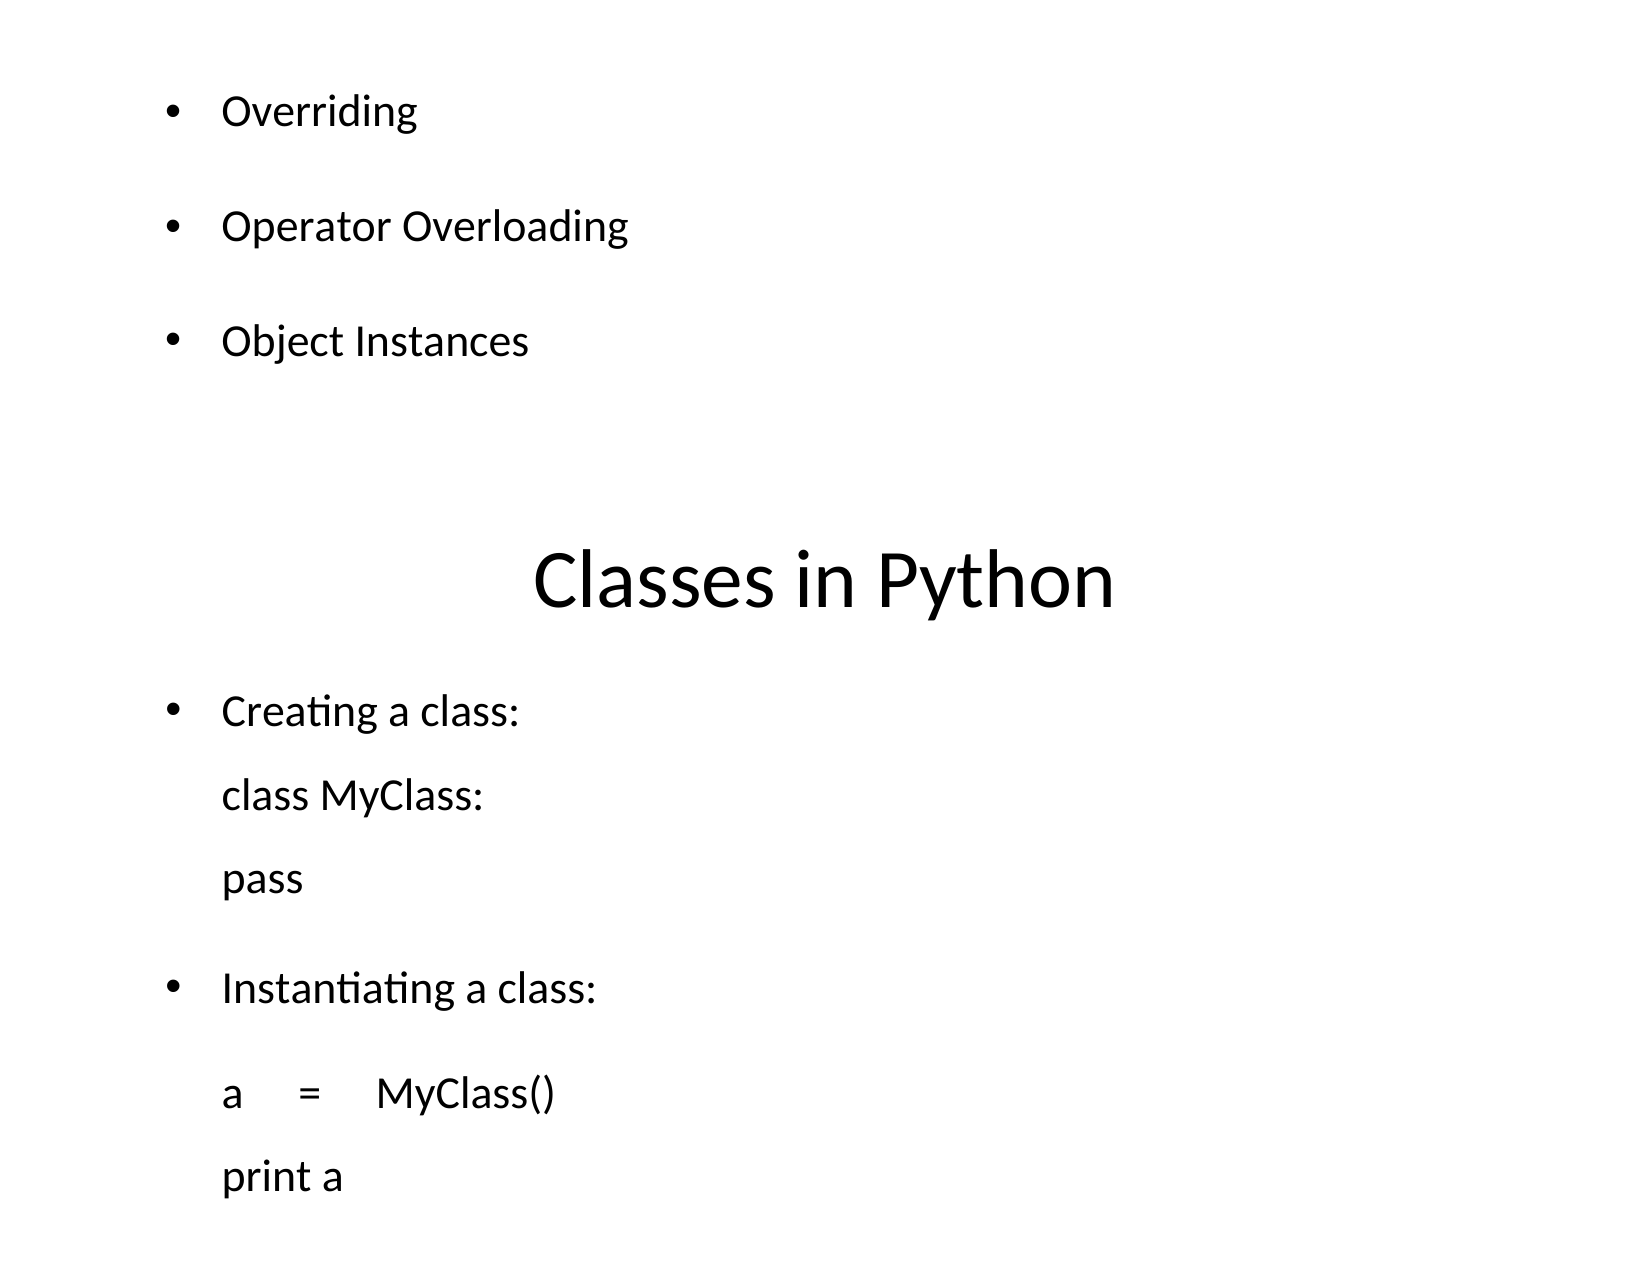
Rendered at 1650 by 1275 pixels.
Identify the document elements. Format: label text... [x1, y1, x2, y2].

table_cell Creating a class: class MyClass: pass [221, 661, 1575, 939]
table_cell Instantiating a class: a = MyClass() print a [221, 939, 1575, 1231]
table_cell • [75, 289, 221, 443]
table_cell Operator Overloading [221, 174, 1575, 289]
table_cell Overriding [221, 59, 1575, 174]
table_cell • [75, 939, 221, 1231]
table_cell • [75, 59, 221, 174]
table_cell • [75, 174, 221, 289]
table_cell Object Instances [221, 289, 1575, 443]
table_cell • [75, 661, 221, 939]
table_header Classes in Python [221, 506, 1575, 661]
table_header [75, 506, 221, 661]
